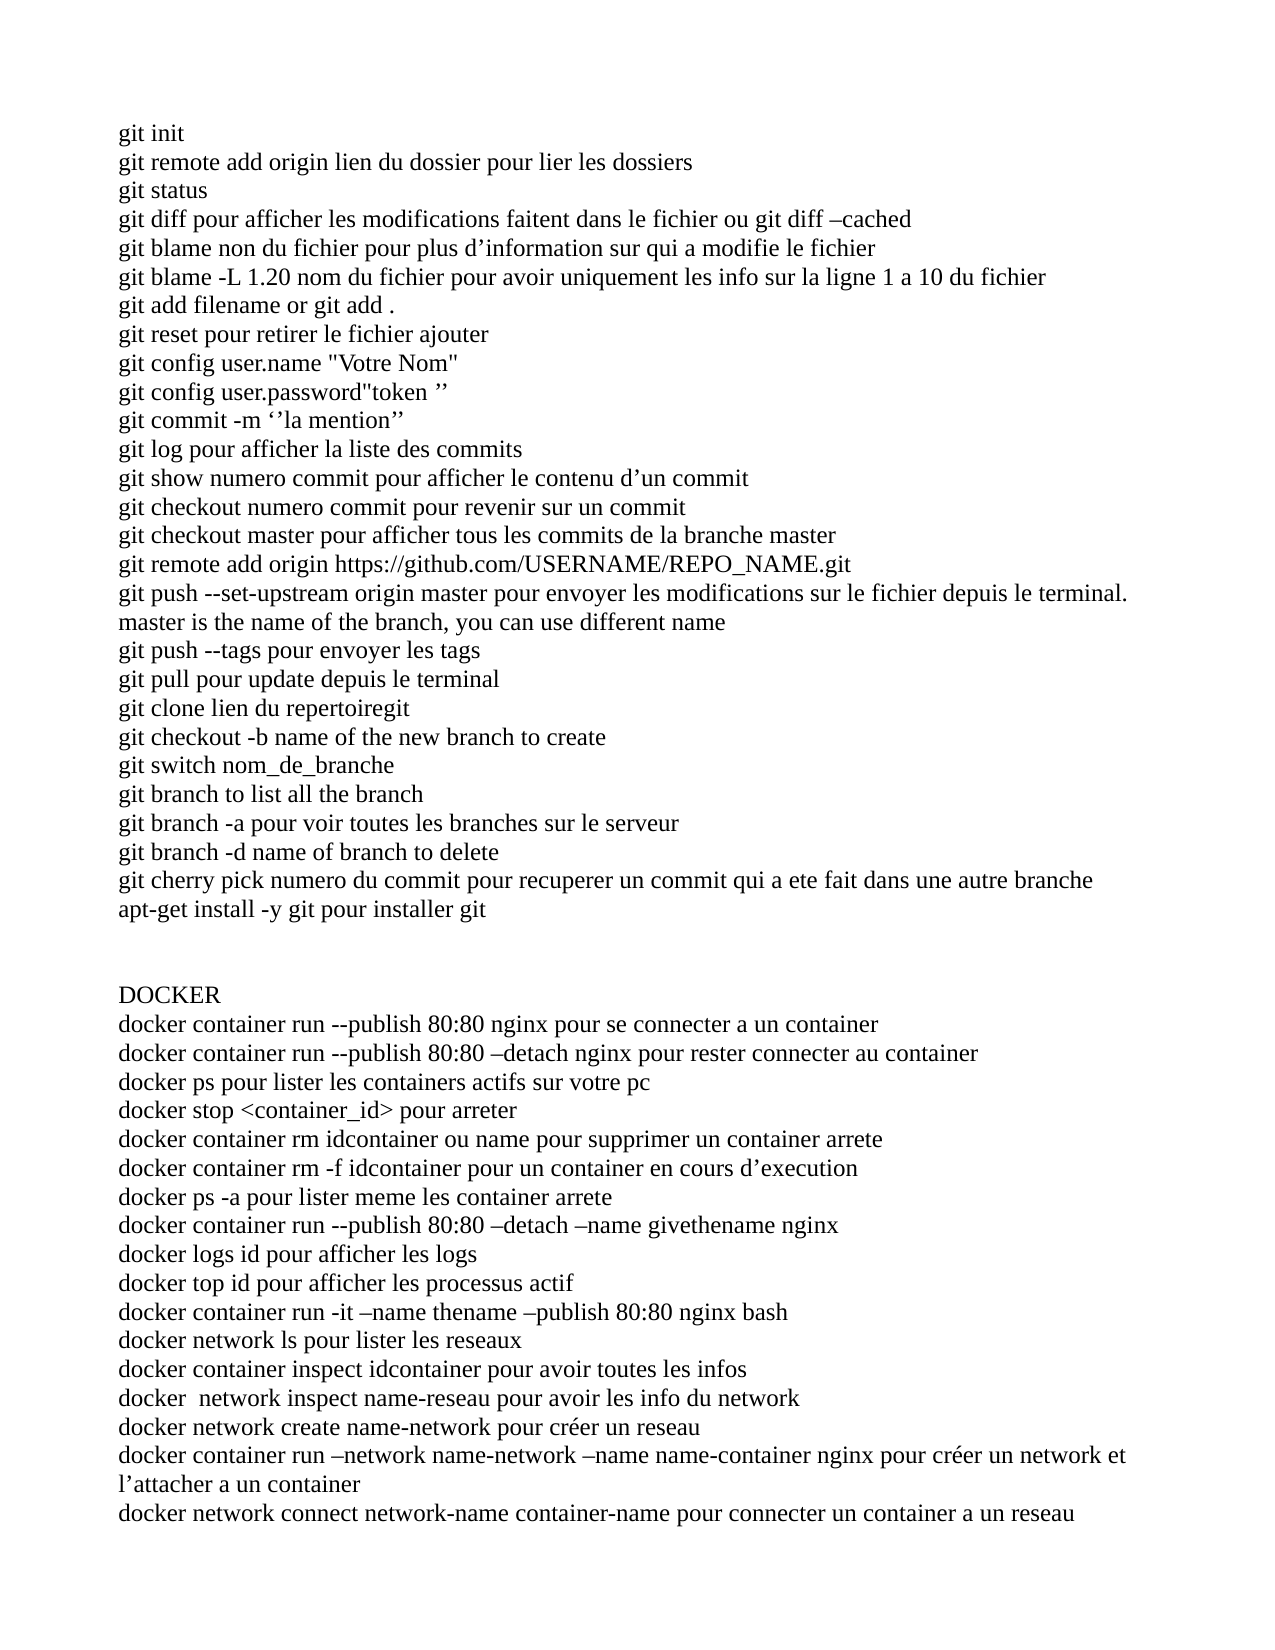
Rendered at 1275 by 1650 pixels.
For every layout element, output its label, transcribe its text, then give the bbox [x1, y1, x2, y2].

text git diff pour afficher les modifications faitent dans le fichier ou git diff –cached [118, 204, 1157, 233]
text git remote add origin lien du dossier pour lier les dossiers [118, 147, 1157, 176]
text docker container run --publish 80:80 –detach nginx pour rester connecter au container [118, 1038, 1157, 1067]
text docker network inspect name-reseau pour avoir les info du network [118, 1383, 1157, 1412]
text git checkout master pour afficher tous les commits de la branche master [118, 521, 1157, 549]
text docker ps pour lister les containers actifs sur votre pc [118, 1067, 1157, 1096]
text git remote add origin https://github.com/USERNAME/REPO_NAME.git [118, 549, 1157, 578]
text git reset pour retirer le fichier ajouter [118, 319, 1157, 348]
text git blame non du fichier pour plus d’information sur qui a modifie le fichier [118, 233, 1157, 262]
text git checkout -b name of the new branch to create [118, 722, 1157, 751]
text docker logs id pour afficher les logs [118, 1239, 1157, 1268]
text git cherry pick numero du commit pour recuperer un commit qui a ete fait dans une autre branche [118, 866, 1157, 894]
text git push --tags pour envoyer les tags [118, 636, 1157, 664]
text docker ps -a pour lister meme les container arrete [118, 1182, 1157, 1211]
text docker network create name-network pour créer un reseau [118, 1412, 1157, 1441]
text git blame -L 1.20 nom du fichier pour avoir uniquement les info sur la ligne 1 a 10 du fichier [118, 262, 1157, 291]
text apt-get install -y git pour installer git [118, 894, 1157, 923]
text git branch -a pour voir toutes les branches sur le serveur [118, 808, 1157, 837]
text git pull pour update depuis le terminal [118, 664, 1157, 693]
text git switch nom_de_branche [118, 751, 1157, 779]
text git commit -m ‘’la mention’’ [118, 406, 1157, 434]
text git clone lien du repertoiregit [118, 693, 1157, 722]
text git branch to list all the branch [118, 779, 1157, 808]
text DOCKER [118, 981, 1157, 1009]
text docker container rm -f idcontainer pour un container en cours d’execution [118, 1153, 1157, 1182]
text git branch -d name of branch to delete [118, 837, 1157, 866]
text docker network ls pour lister les reseaux [118, 1326, 1157, 1354]
text git status [118, 176, 1157, 204]
text docker network connect network-name container-name pour connecter un container a un reseau [118, 1498, 1157, 1527]
text git log pour afficher la liste des commits [118, 434, 1157, 463]
text git init [118, 118, 1157, 147]
text docker stop <container_id> pour arreter [118, 1096, 1157, 1124]
text docker container run -it –name thename –publish 80:80 nginx bash [118, 1297, 1157, 1326]
text docker container rm idcontainer ou name pour supprimer un container arrete [118, 1124, 1157, 1153]
text git config user.name "Votre Nom" [118, 348, 1157, 377]
text git checkout numero commit pour revenir sur un commit [118, 492, 1157, 521]
text docker container run –network name-network –name name-container nginx pour créer un network et l’attacher a un container [118, 1441, 1157, 1498]
text git push --set-upstream origin master pour envoyer les modifications sur le fichier depuis le terminal. master is the name of the branch, you can use different name [118, 578, 1157, 636]
text git add filename or git add . [118, 291, 1157, 319]
text docker container inspect idcontainer pour avoir toutes les infos [118, 1354, 1157, 1383]
text git show numero commit pour afficher le contenu d’un commit [118, 463, 1157, 492]
text git config user.password"token ’’ [118, 377, 1157, 406]
text docker container run --publish 80:80 –detach –name givethename nginx [118, 1211, 1157, 1239]
text docker top id pour afficher les processus actif [118, 1268, 1157, 1297]
text docker container run --publish 80:80 nginx pour se connecter a un container [118, 1009, 1157, 1038]
